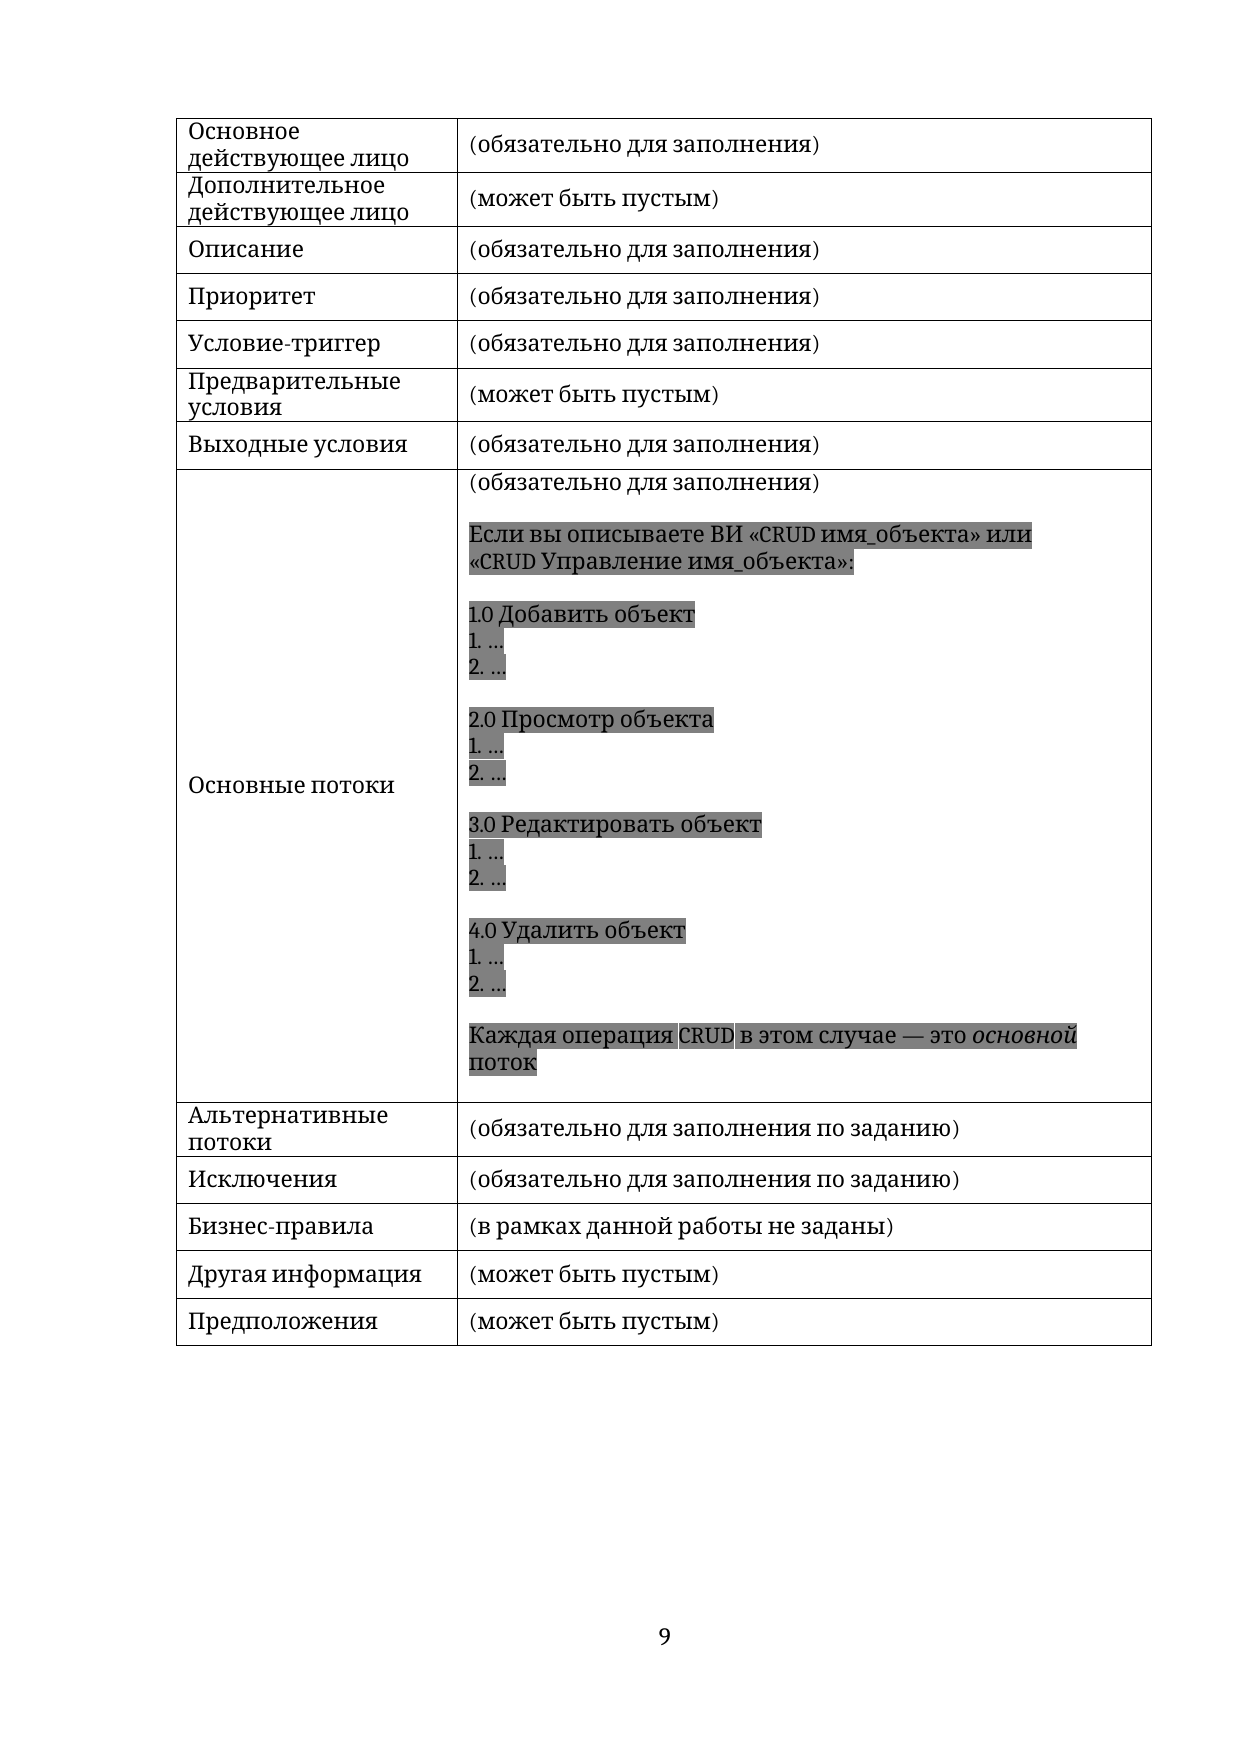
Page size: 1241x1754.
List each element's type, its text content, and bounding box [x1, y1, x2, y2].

table_cell Предположения [177, 1299, 457, 1345]
table_cell (обязательно для заполнения по заданию) [458, 1103, 1151, 1156]
table_cell (может быть пустым) [458, 1251, 1151, 1298]
table_cell Описание [177, 227, 457, 273]
table_cell Бизнес-правила [177, 1204, 457, 1250]
table_cell Выходные условия [177, 422, 457, 468]
table_cell Предварительные условия [177, 369, 457, 421]
table_cell (обязательно для заполнения) [458, 321, 1151, 367]
table_cell Альтернативные потоки [177, 1103, 457, 1156]
table_cell Дополнительное действующее лицо [177, 173, 457, 226]
table_cell (обязательно для заполнения) [458, 422, 1151, 468]
table_cell (обязательно для заполнения) Если вы описываете ВИ «CRUD имя_объекта» или «CRUD Управление имя_объекта»: 1.0 Добавить объект 1. … 2. … 2.0 Просмотр объекта 1. … 2. … 3.0 Редактировать объект 1. … 2. … 4.0 Удалить объект 1. … 2. … Каждая операция CRUD в этом случае — это основной поток [458, 470, 1151, 1102]
table_cell (может быть пустым) [458, 369, 1151, 421]
table_cell Приоритет [177, 274, 457, 320]
table_cell (может быть пустым) [458, 173, 1151, 226]
table_cell Основные потоки [177, 470, 457, 1102]
table_cell Условие-триггер [177, 321, 457, 367]
table_cell Исключения [177, 1157, 457, 1203]
table_cell Основное действующее лицо [177, 119, 457, 172]
table_cell (обязательно для заполнения) [458, 274, 1151, 320]
table_cell (может быть пустым) [458, 1299, 1151, 1345]
table_cell (обязательно для заполнения) [458, 119, 1151, 172]
table_cell (обязательно для заполнения по заданию) [458, 1157, 1151, 1203]
table_cell Другая информация [177, 1251, 457, 1298]
table_cell (в рамках данной работы не заданы) [458, 1204, 1151, 1250]
table_cell (обязательно для заполнения) [458, 227, 1151, 273]
